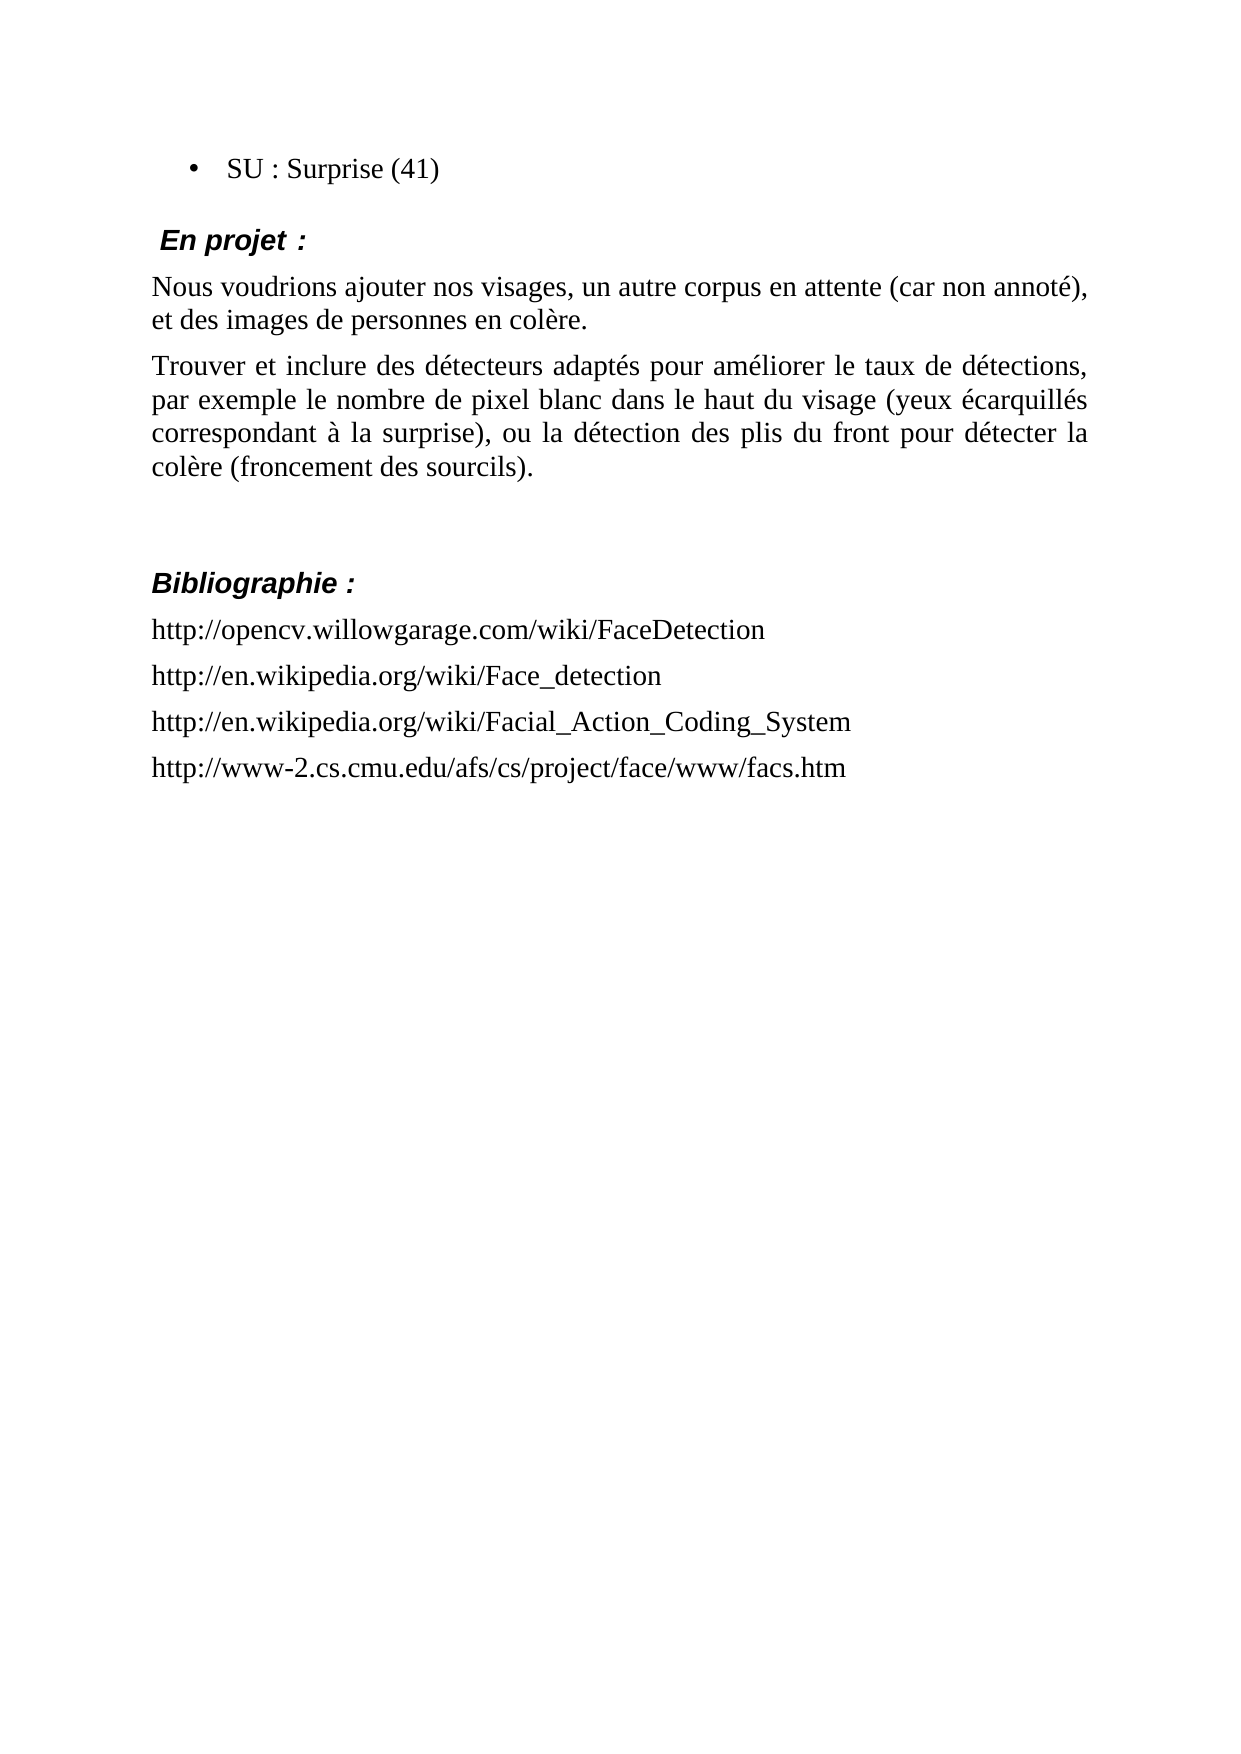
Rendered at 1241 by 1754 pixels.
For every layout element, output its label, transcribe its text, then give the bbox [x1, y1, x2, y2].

text http://opencv.willowgarage.com/wiki/FaceDetection [151, 612, 1089, 646]
text Nous voudrions ajouter nos visages, un autre corpus en attente (car non annoté), et des images de personnes en colère. [151, 269, 1089, 336]
subtitle En projet : [151, 223, 1089, 256]
list SU : Surprise (41) [189, 151, 1089, 185]
text Trouver et inclure des détecteurs adaptés pour améliorer le taux de détections, par exemple le nombre de pixel blanc dans le haut du visage (yeux écarquillés correspondant à la surprise), ou la détection des plis du front pour détecter la colère (froncement des sourcils). [151, 348, 1089, 482]
subtitle Bibliographie : [151, 566, 1089, 599]
text http://en.wikipedia.org/wiki/Facial_Action_Coding_System [151, 704, 1089, 738]
text http://en.wikipedia.org/wiki/Face_detection [151, 658, 1089, 692]
text http://www-2.cs.cmu.edu/afs/cs/project/face/www/facs.htm [151, 750, 1089, 784]
